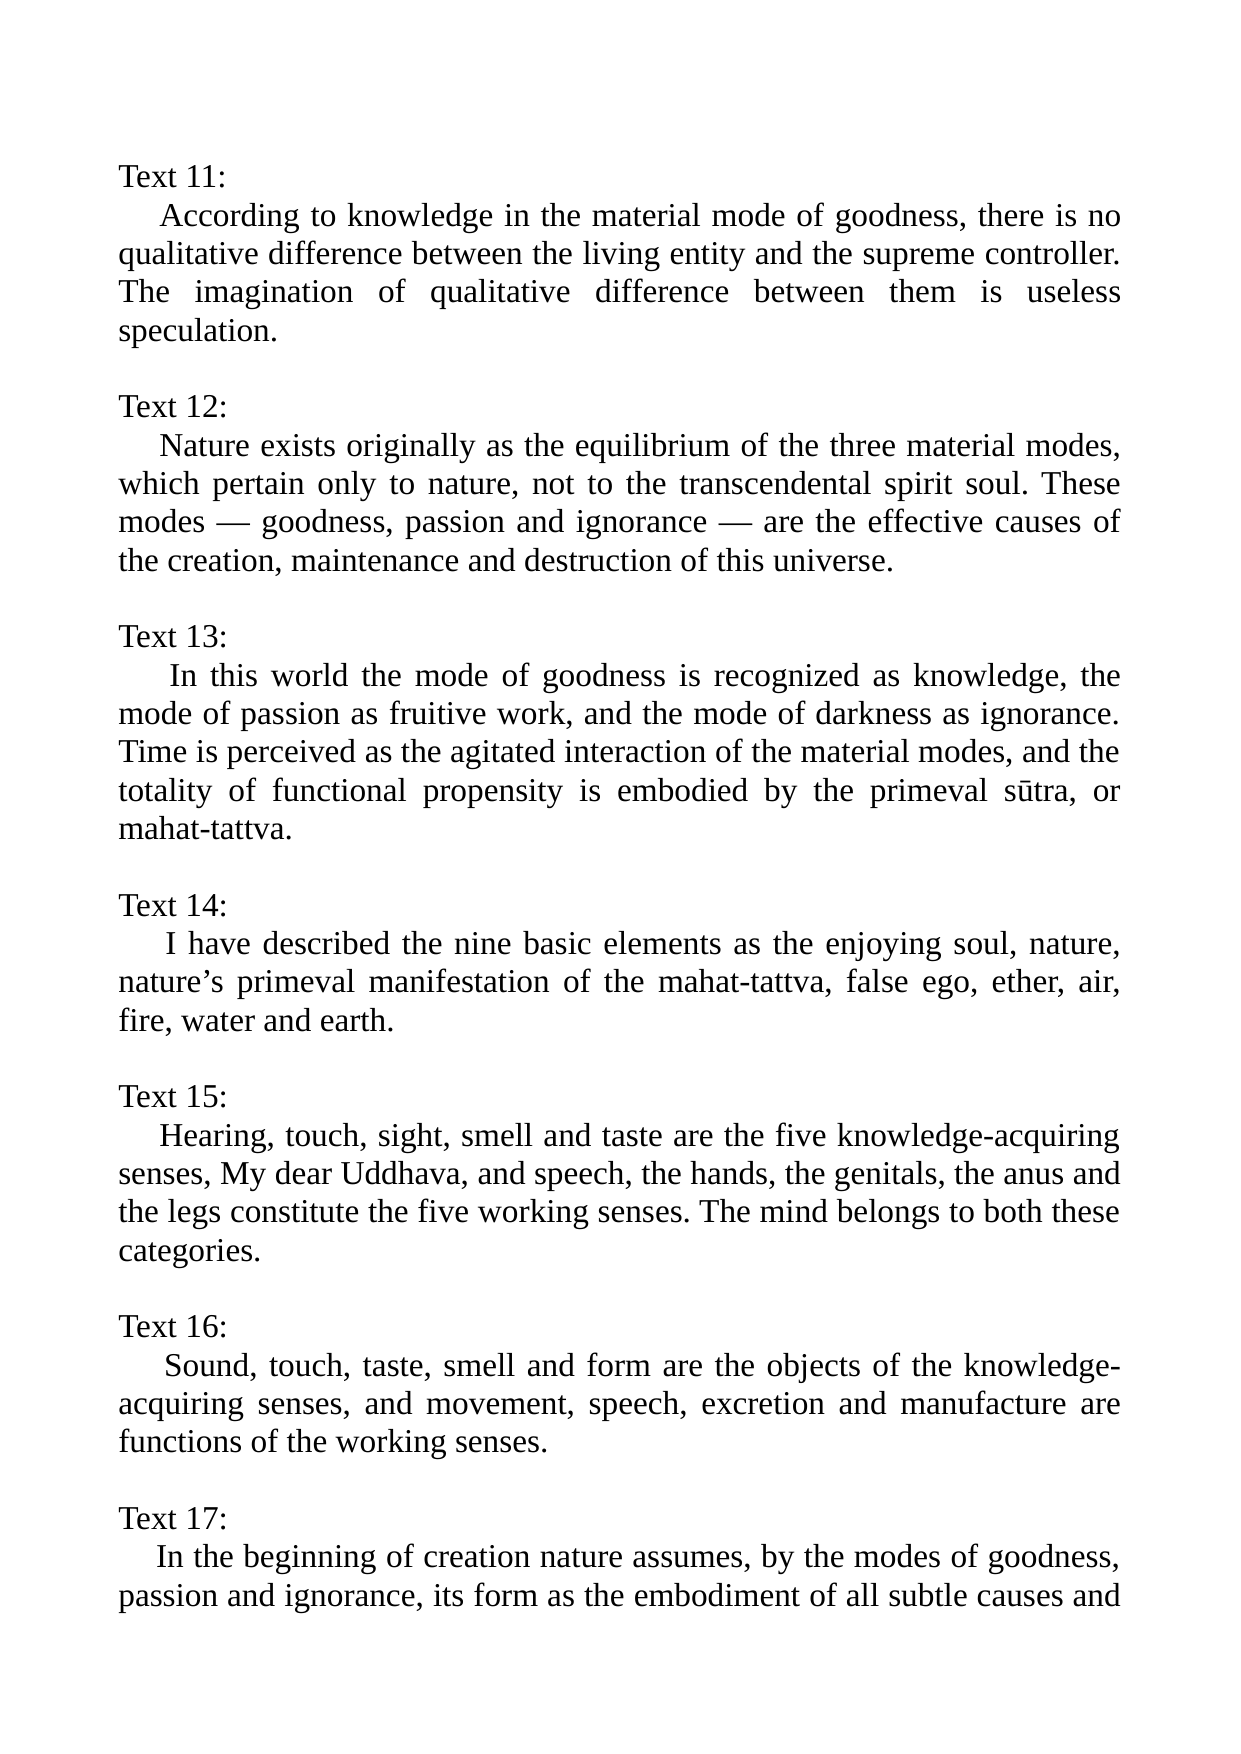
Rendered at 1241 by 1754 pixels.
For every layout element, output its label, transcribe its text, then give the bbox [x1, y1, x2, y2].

text In the beginning of creation nature assumes, by the modes of goodness, passion and ignorance, its form as the embodiment of all subtle causes and [118, 1536, 1122, 1613]
text I have described the nine basic elements as the enjoying soul, nature, nature’s primeval manifestation of the mahat-tattva, false ego, ether, air, fire, water and earth. [118, 923, 1122, 1038]
text Hearing, touch, sight, smell and taste are the five knowledge-acquiring senses, My dear Uddhava, and speech, the hands, the genitals, the anus and the legs constitute the five working senses. The mind belongs to both these categories. [118, 1115, 1122, 1268]
text According to knowledge in the material mode of goodness, there is no qualitative difference between the living entity and the supreme controller. The imagination of qualitative difference between them is useless speculation. [118, 195, 1122, 348]
text Text 16: [118, 1306, 1122, 1345]
text Text 17: [118, 1498, 1122, 1536]
text Text 11: [118, 156, 1122, 195]
text Text 12: [118, 386, 1122, 425]
text Text 13: [118, 616, 1122, 655]
text Text 14: [118, 885, 1122, 923]
text Text 15: [118, 1076, 1122, 1115]
text Sound, touch, taste, smell and form are the objects of the knowledge-acquiring senses, and movement, speech, excretion and manufacture are functions of the working senses. [118, 1345, 1122, 1460]
text In this world the mode of goodness is recognized as knowledge, the mode of passion as fruitive work, and the mode of darkness as ignorance. Time is perceived as the agitated interaction of the material modes, and the totality of functional propensity is embodied by the primeval sūtra, or mahat-tattva. [118, 655, 1122, 846]
text Nature exists originally as the equilibrium of the three material modes, which pertain only to nature, not to the transcendental spirit soul. These modes — goodness, passion and ignorance — are the effective causes of the creation, maintenance and destruction of this universe. [118, 425, 1122, 578]
